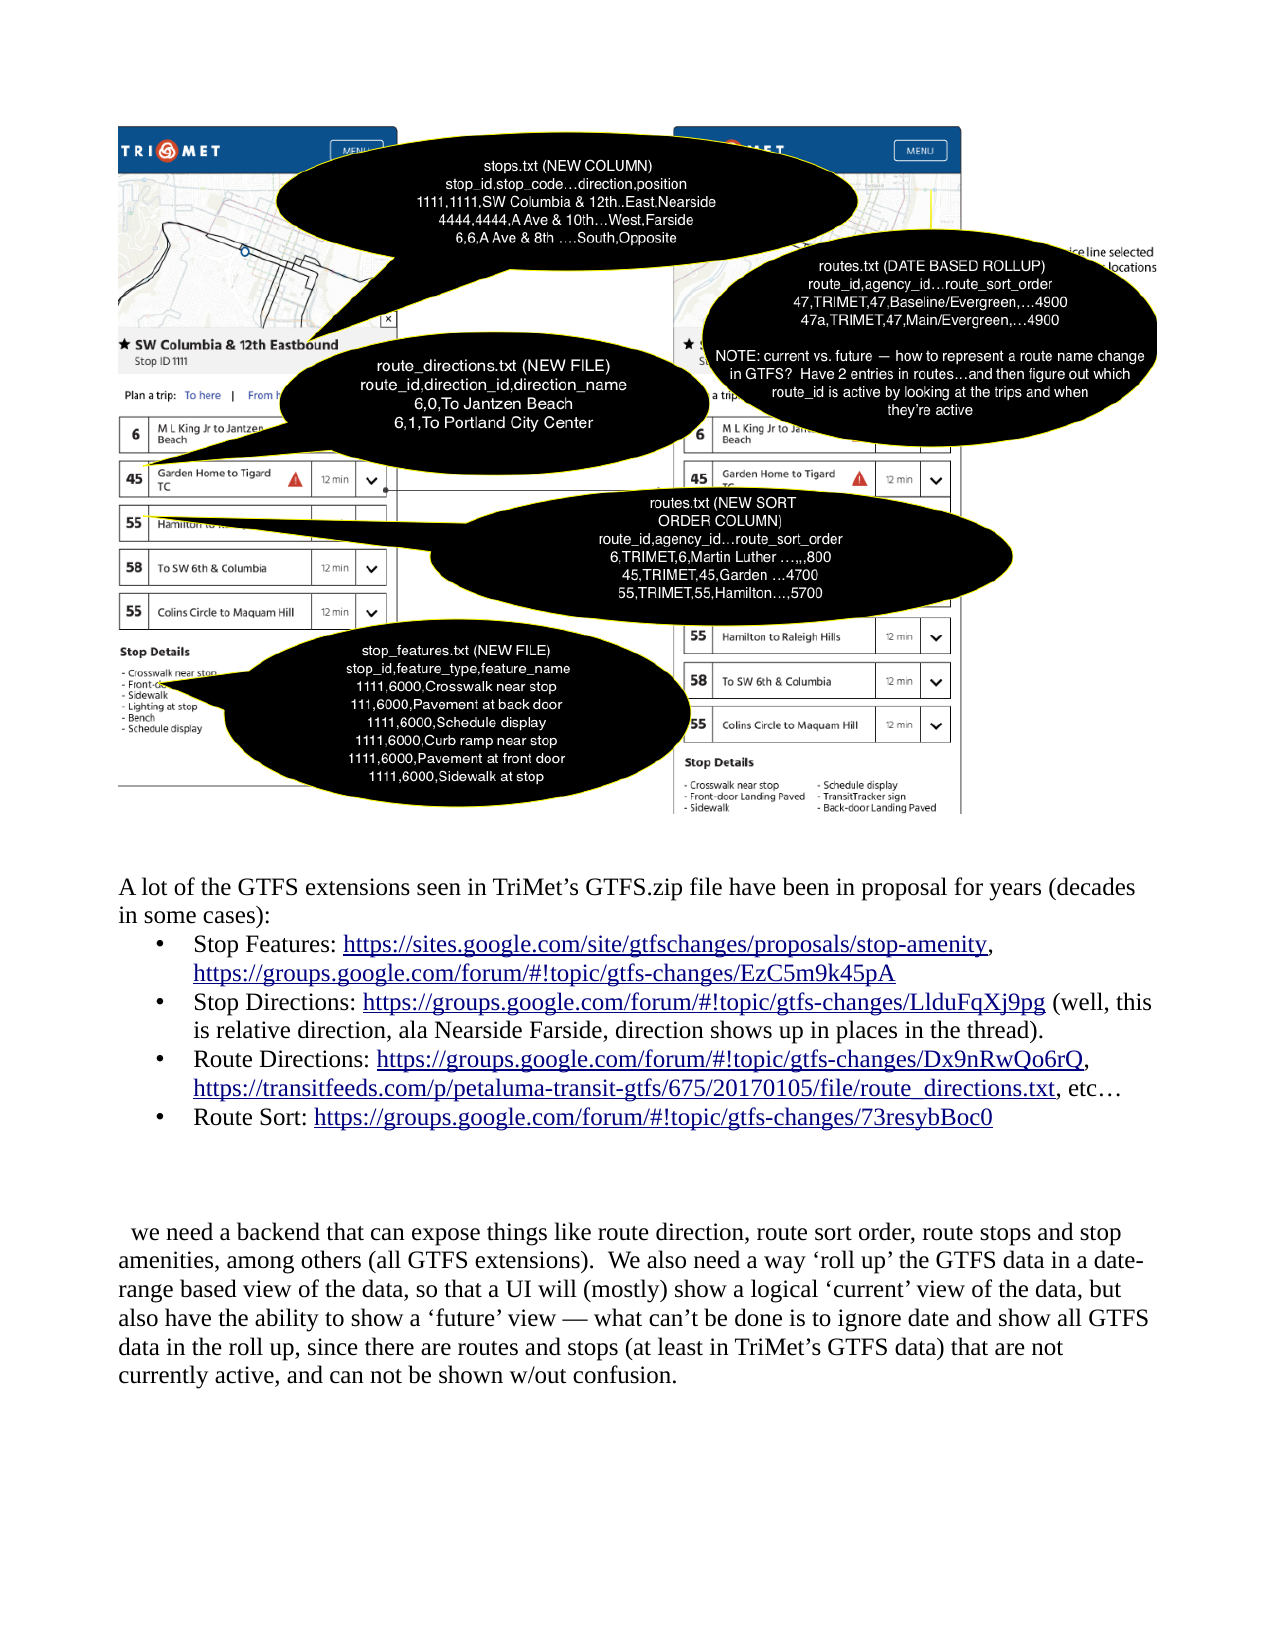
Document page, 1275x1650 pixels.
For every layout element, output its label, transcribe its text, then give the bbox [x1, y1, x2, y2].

list Stop Features: https://sites.google.com/site/gtfschanges/proposals/stop-amenity, https://groups.google.com/forum/#!topic/gtfs-changes/EzC5m9k45pA [156, 929, 1157, 987]
text we need a backend that can expose things like route direction, route sort order, route stops and stop amenities, among others (all GTFS extensions). We also need a way ‘roll up’ the GTFS data in a date-range based view of the data, so that a UI will (mostly) show a logical ‘current’ view of the data, but also have the ability to show a ‘future’ view — what can’t be done is to ignore date and show all GTFS data in the roll up, since there are routes and stops (at least in TriMet’s GTFS data) that are not currently active, and can not be shown w/out confusion. [118, 1217, 1157, 1389]
picture [118, 118, 1157, 814]
text A lot of the GTFS extensions seen in TriMet’s GTFS.zip file have been in proposal for years (decades in some cases): [118, 872, 1157, 929]
list Stop Directions: https://groups.google.com/forum/#!topic/gtfs-changes/LlduFqXj9pg (well, this is relative direction, ala Nearside Farside, direction shows up in places in the thread). [156, 987, 1157, 1044]
list Route Directions: https://groups.google.com/forum/#!topic/gtfs-changes/Dx9nRwQo6rQ, https://transitfeeds.com/p/petaluma-transit-gtfs/675/20170105/file/route_directions.txt, etc… [156, 1044, 1157, 1102]
list Route Sort: https://groups.google.com/forum/#!topic/gtfs-changes/73resybBoc0 [156, 1102, 1157, 1130]
